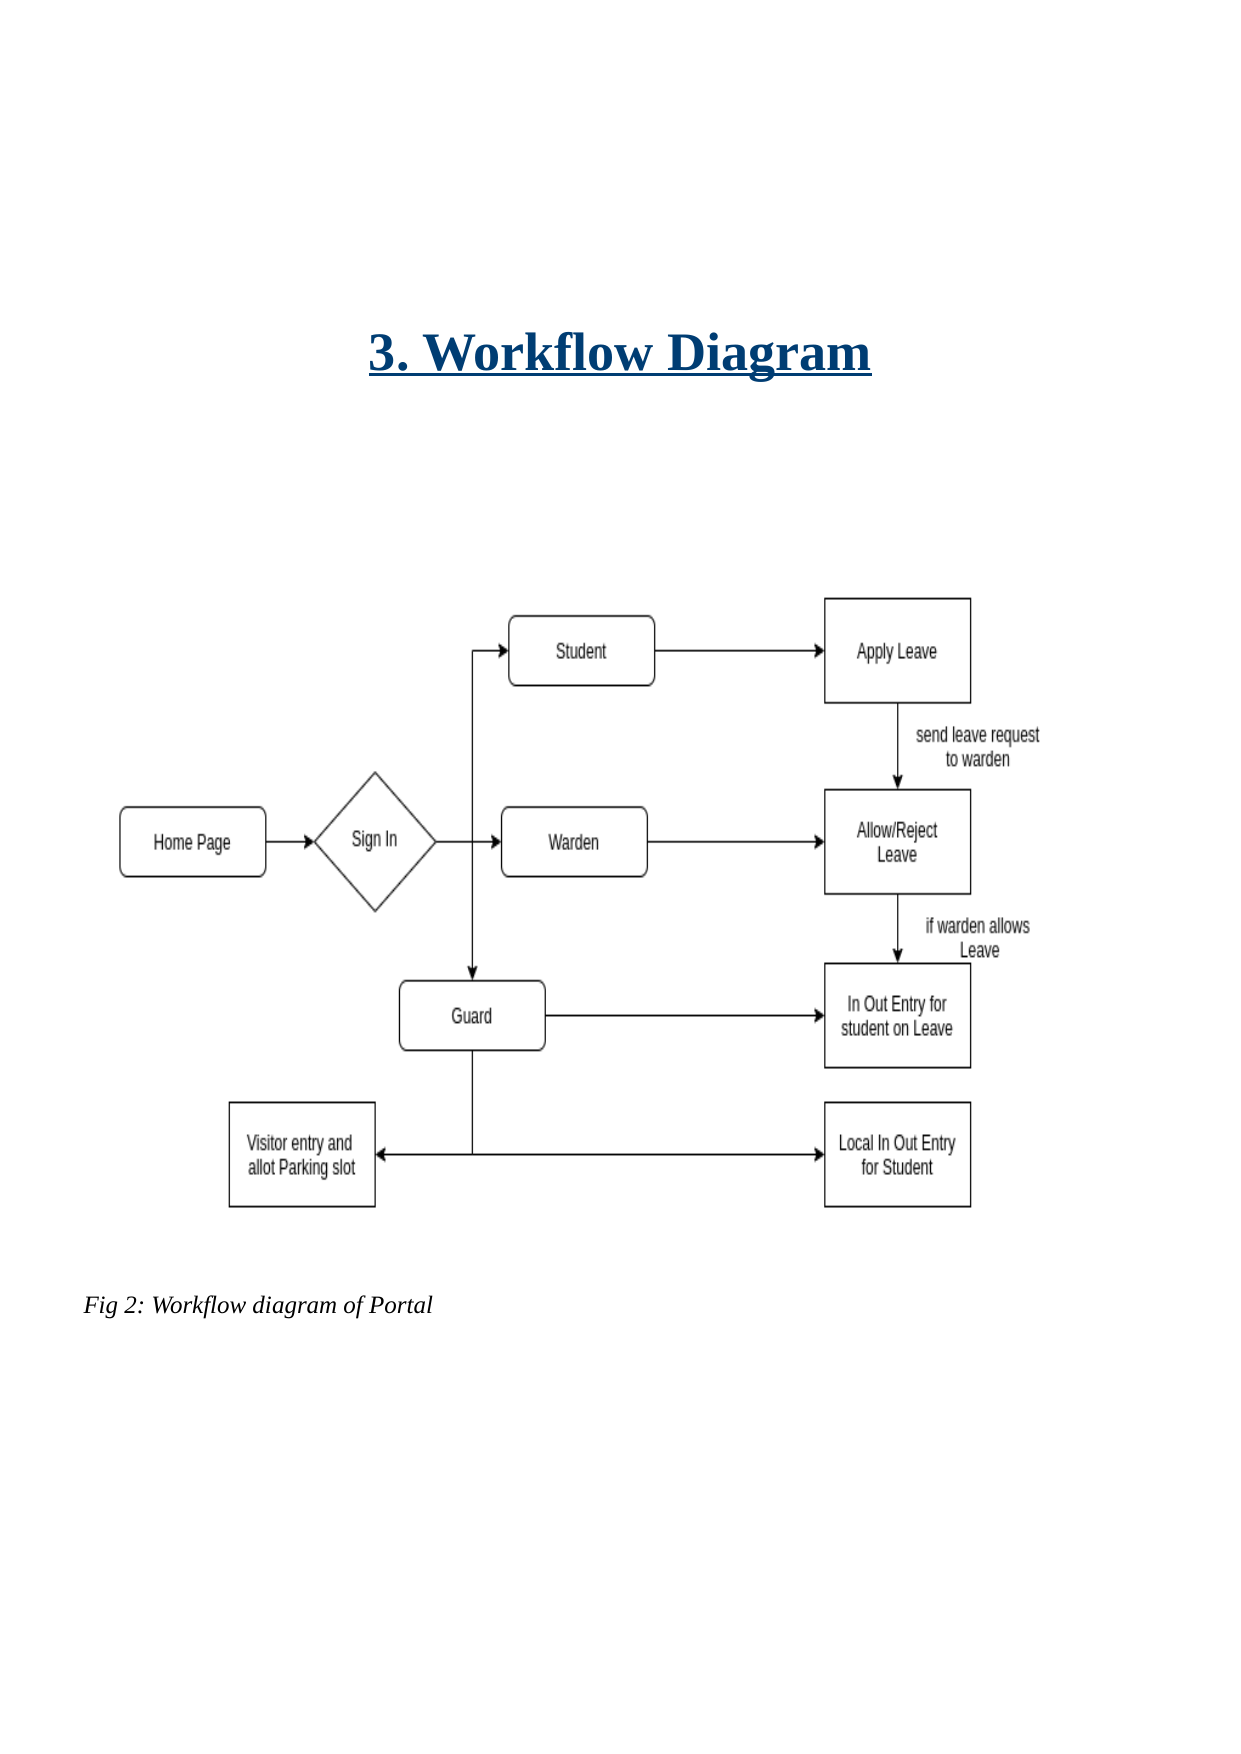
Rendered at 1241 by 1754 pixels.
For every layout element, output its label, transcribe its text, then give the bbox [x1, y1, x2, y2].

text Fig 2: Workflow diagram of Portal [83, 1290, 1157, 1318]
text 3. Workflow Diagram [118, 319, 1122, 382]
picture [83, 546, 1088, 1260]
